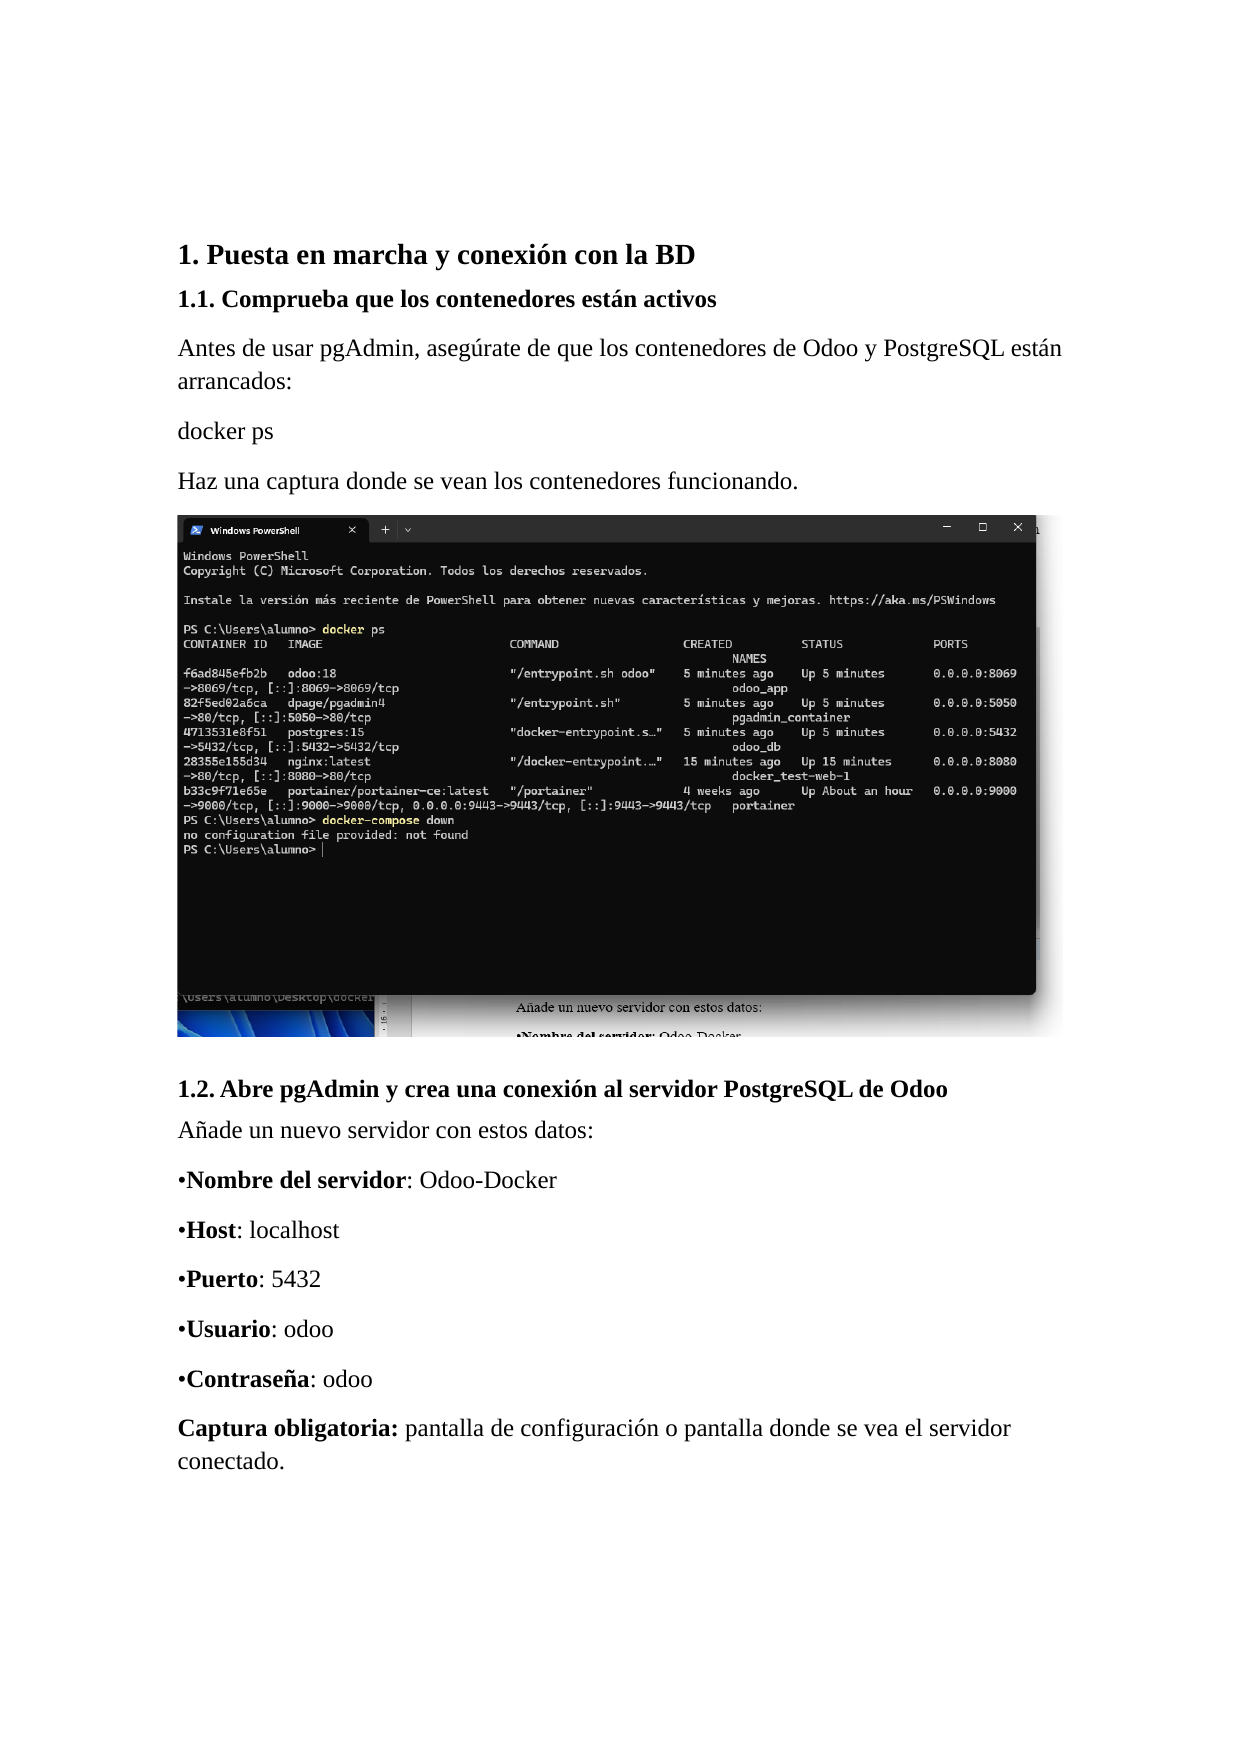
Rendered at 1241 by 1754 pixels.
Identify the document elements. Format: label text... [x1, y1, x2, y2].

text •Puerto: 5432 [177, 1264, 1063, 1293]
text Haz una captura donde se vean los contenedores funcionando. [177, 466, 1063, 494]
subtitle 1. Puesta en marcha y conexión con la BD [177, 237, 1063, 270]
text 1.1. Comprueba que los contenedores están activos [177, 284, 1063, 312]
text Añade un nuevo servidor con estos datos: [177, 1115, 1063, 1144]
text •Usuario: odoo [177, 1314, 1063, 1343]
text Captura obligatoria: pantalla de configuración o pantalla donde se vea el servidor conectado. [177, 1413, 1063, 1475]
text •Contraseña: odoo [177, 1364, 1063, 1392]
text •Host: localhost [177, 1215, 1063, 1243]
text Antes de usar pgAdmin, asegúrate de que los contenedores de Odoo y PostgreSQL están arrancados: [177, 333, 1063, 395]
text •Nombre del servidor: Odoo-Docker [177, 1165, 1063, 1194]
text docker ps [177, 416, 1063, 445]
subtitle 1.2. Abre pgAdmin y crea una conexión al servidor PostgreSQL de Odoo [177, 1074, 1063, 1103]
